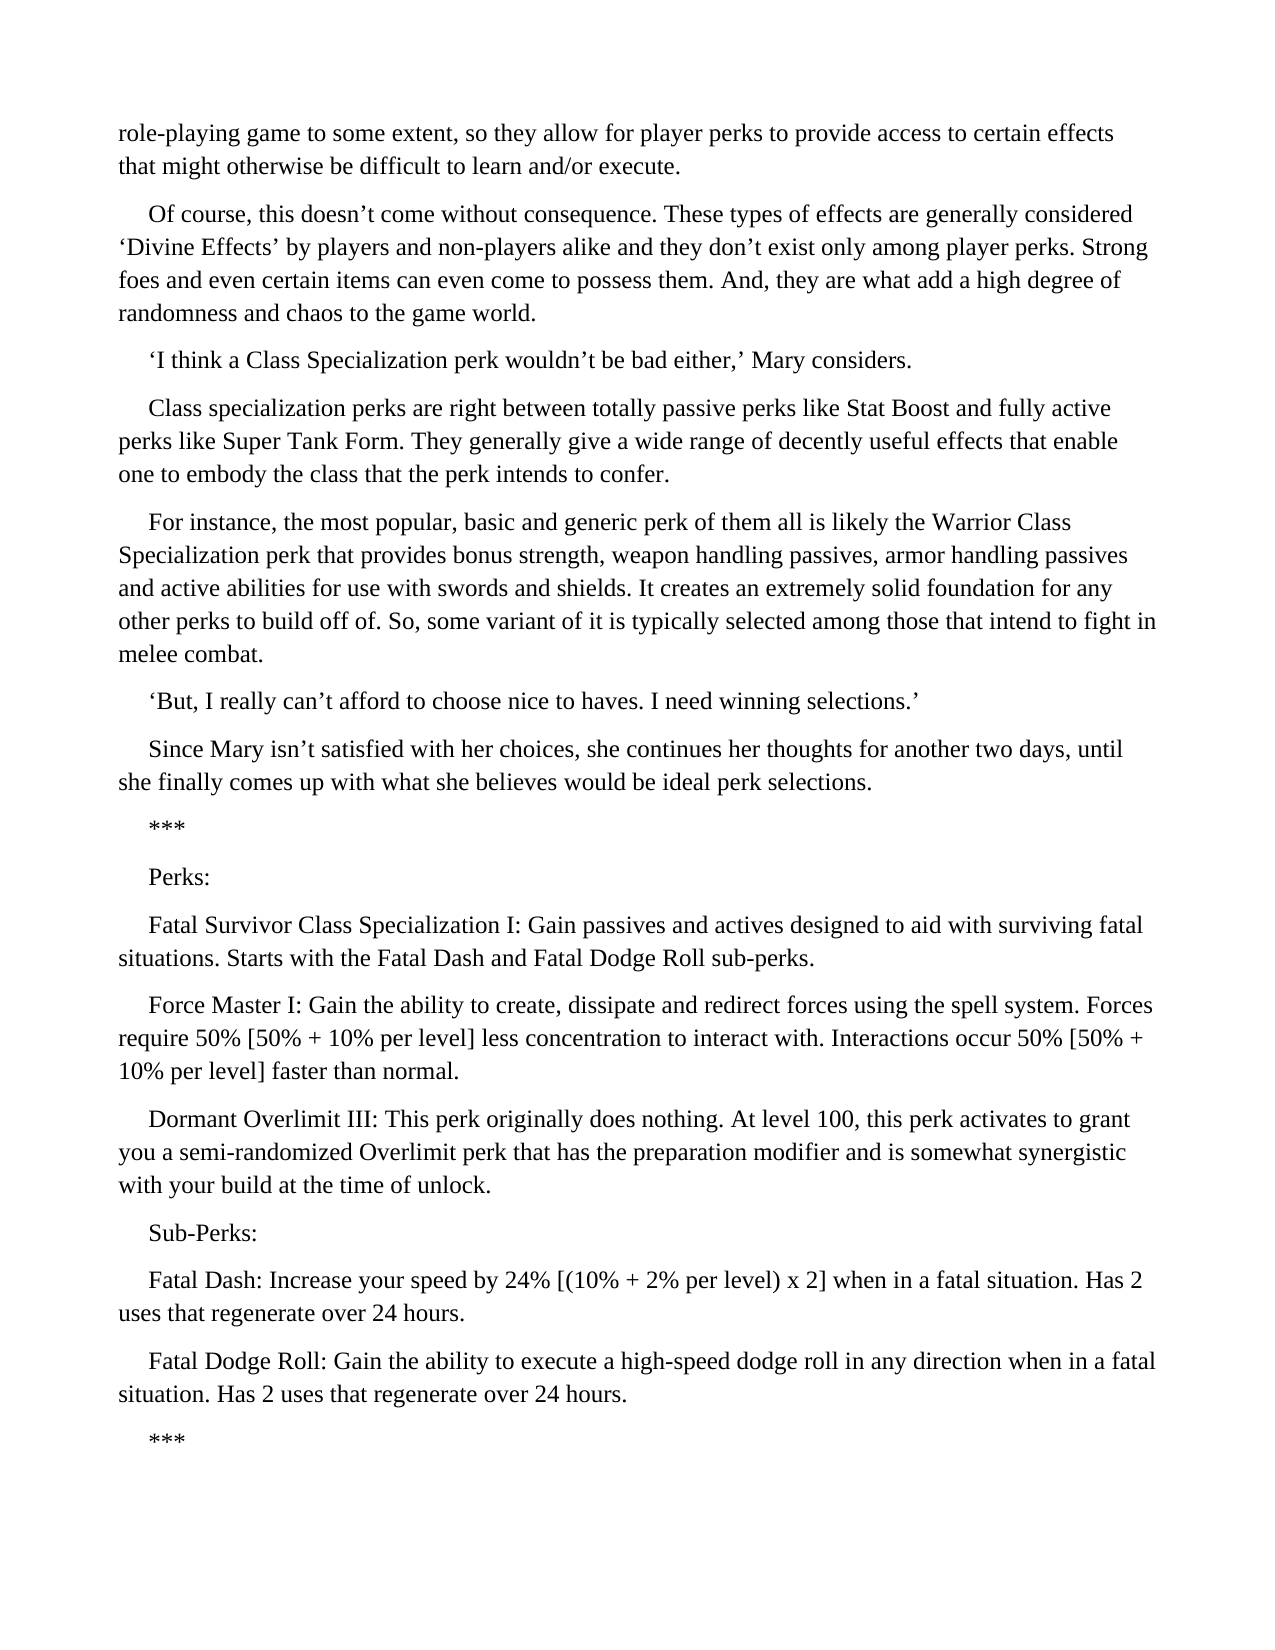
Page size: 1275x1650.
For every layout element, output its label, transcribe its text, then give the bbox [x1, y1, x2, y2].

text ‘I think a Class Specialization perk wouldn’t be bad either,’ Mary considers. [118, 345, 1157, 374]
text Dormant Overlimit III: This perk originally does nothing. At level 100, this perk activates to grant you a semi-randomized Overlimit perk that has the preparation modifier and is somewhat synergistic with your build at the time of unlock. [118, 1104, 1157, 1199]
text Sub-Perks: [118, 1218, 1157, 1246]
text Since Mary isn’t satisfied with her choices, she continues her thoughts for another two days, until she finally comes up with what she believes would be ideal perk selections. [118, 734, 1157, 796]
text Of course, this doesn’t come without consequence. These types of effects are generally considered ‘Divine Effects’ by players and non-players alike and they don’t exist only among player perks. Strong foes and even certain items can even come to possess them. And, they are what add a high degree of randomness and chaos to the game world. [118, 199, 1157, 327]
text Class specialization perks are right between totally passive perks like Stat Boost and fully active perks like Super Tank Form. They generally give a wide range of decently useful effects that enable one to embody the class that the perk intends to confer. [118, 393, 1157, 488]
text Fatal Dash: Increase your speed by 24% [(10% + 2% per level) x 2] when in a fatal situation. Has 2 uses that regenerate over 24 hours. [118, 1265, 1157, 1327]
text *** [118, 814, 1157, 843]
text role-playing game to some extent, so they allow for player perks to provide access to certain effects that might otherwise be difficult to learn and/or execute. [118, 118, 1157, 180]
text ‘But, I really can’t afford to choose nice to haves. I need winning selections.’ [118, 686, 1157, 715]
text Fatal Survivor Class Specialization I: Gain passives and actives designed to aid with surviving fatal situations. Starts with the Fatal Dash and Fatal Dodge Roll sub-perks. [118, 910, 1157, 972]
text *** [118, 1427, 1157, 1455]
text Perks: [118, 862, 1157, 891]
text Fatal Dodge Roll: Gain the ability to execute a high-speed dodge roll in any direction when in a fatal situation. Has 2 uses that regenerate over 24 hours. [118, 1346, 1157, 1408]
text For instance, the most popular, basic and generic perk of them all is likely the Warrior Class Specialization perk that provides bonus strength, weapon handling passives, armor handling passives and active abilities for use with swords and shields. It creates an extremely solid foundation for any other perks to build off of. So, some variant of it is typically selected among those that intend to fight in melee combat. [118, 507, 1157, 667]
text Force Master I: Gain the ability to create, dissipate and redirect forces using the spell system. Forces require 50% [50% + 10% per level] less concentration to interact with. Interactions occur 50% [50% + 10% per level] faster than normal. [118, 990, 1157, 1085]
